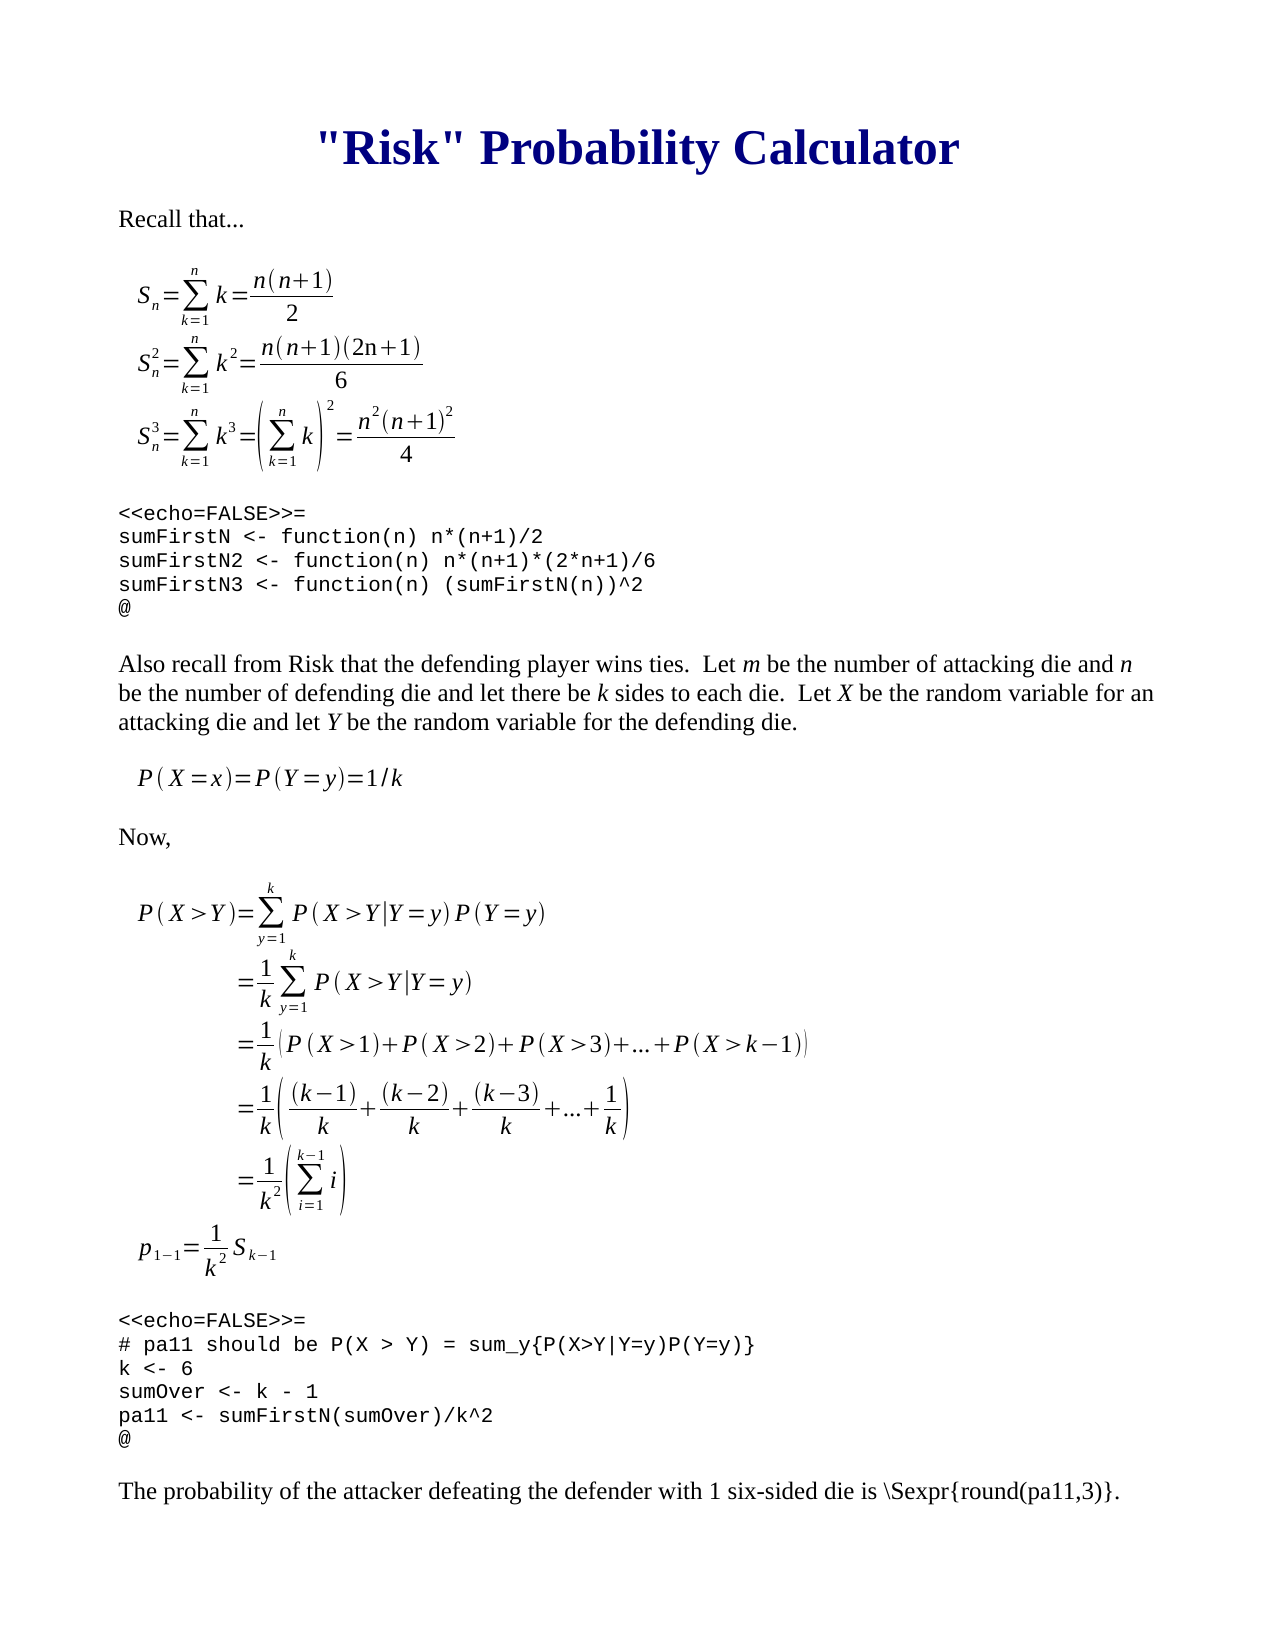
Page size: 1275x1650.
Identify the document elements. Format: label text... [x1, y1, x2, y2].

text <<echo=FALSE>>= [118, 1310, 1157, 1334]
text k <- 6 [118, 1357, 1157, 1381]
text @ [118, 597, 1157, 621]
text Now, [118, 822, 1157, 851]
text Also recall from Risk that the defending player wins ties. Let m be the number of attacking die and n be the number of defending die and let there be k sides to each die. Let X be the random variable for an attacking die and let Y be the random variable for the defending die. [118, 649, 1157, 736]
text pa11 <- sumFirstN(sumOver)/k^2 [118, 1405, 1157, 1428]
text @ [118, 1428, 1157, 1452]
text <<echo=FALSE>>= [118, 503, 1157, 526]
text sumFirstN2 <- function(n) n*(n+1)*(2*n+1)/6 [118, 550, 1157, 573]
text # pa11 should be P(X > Y) = sum_y{P(X>Y|Y=y)P(Y=y)} [118, 1334, 1157, 1357]
text sumFirstN <- function(n) n*(n+1)/2 [118, 526, 1157, 550]
text "Risk" Probability Calculator [118, 118, 1157, 176]
text sumFirstN3 <- function(n) (sumFirstN(n))^2 [118, 573, 1157, 597]
text sumOver <- k - 1 [118, 1381, 1157, 1405]
text The probability of the attacker defeating the defender with 1 six-sided die is \Sexpr{round(pa11,3)}. [118, 1476, 1157, 1504]
text Recall that... [118, 204, 1157, 233]
